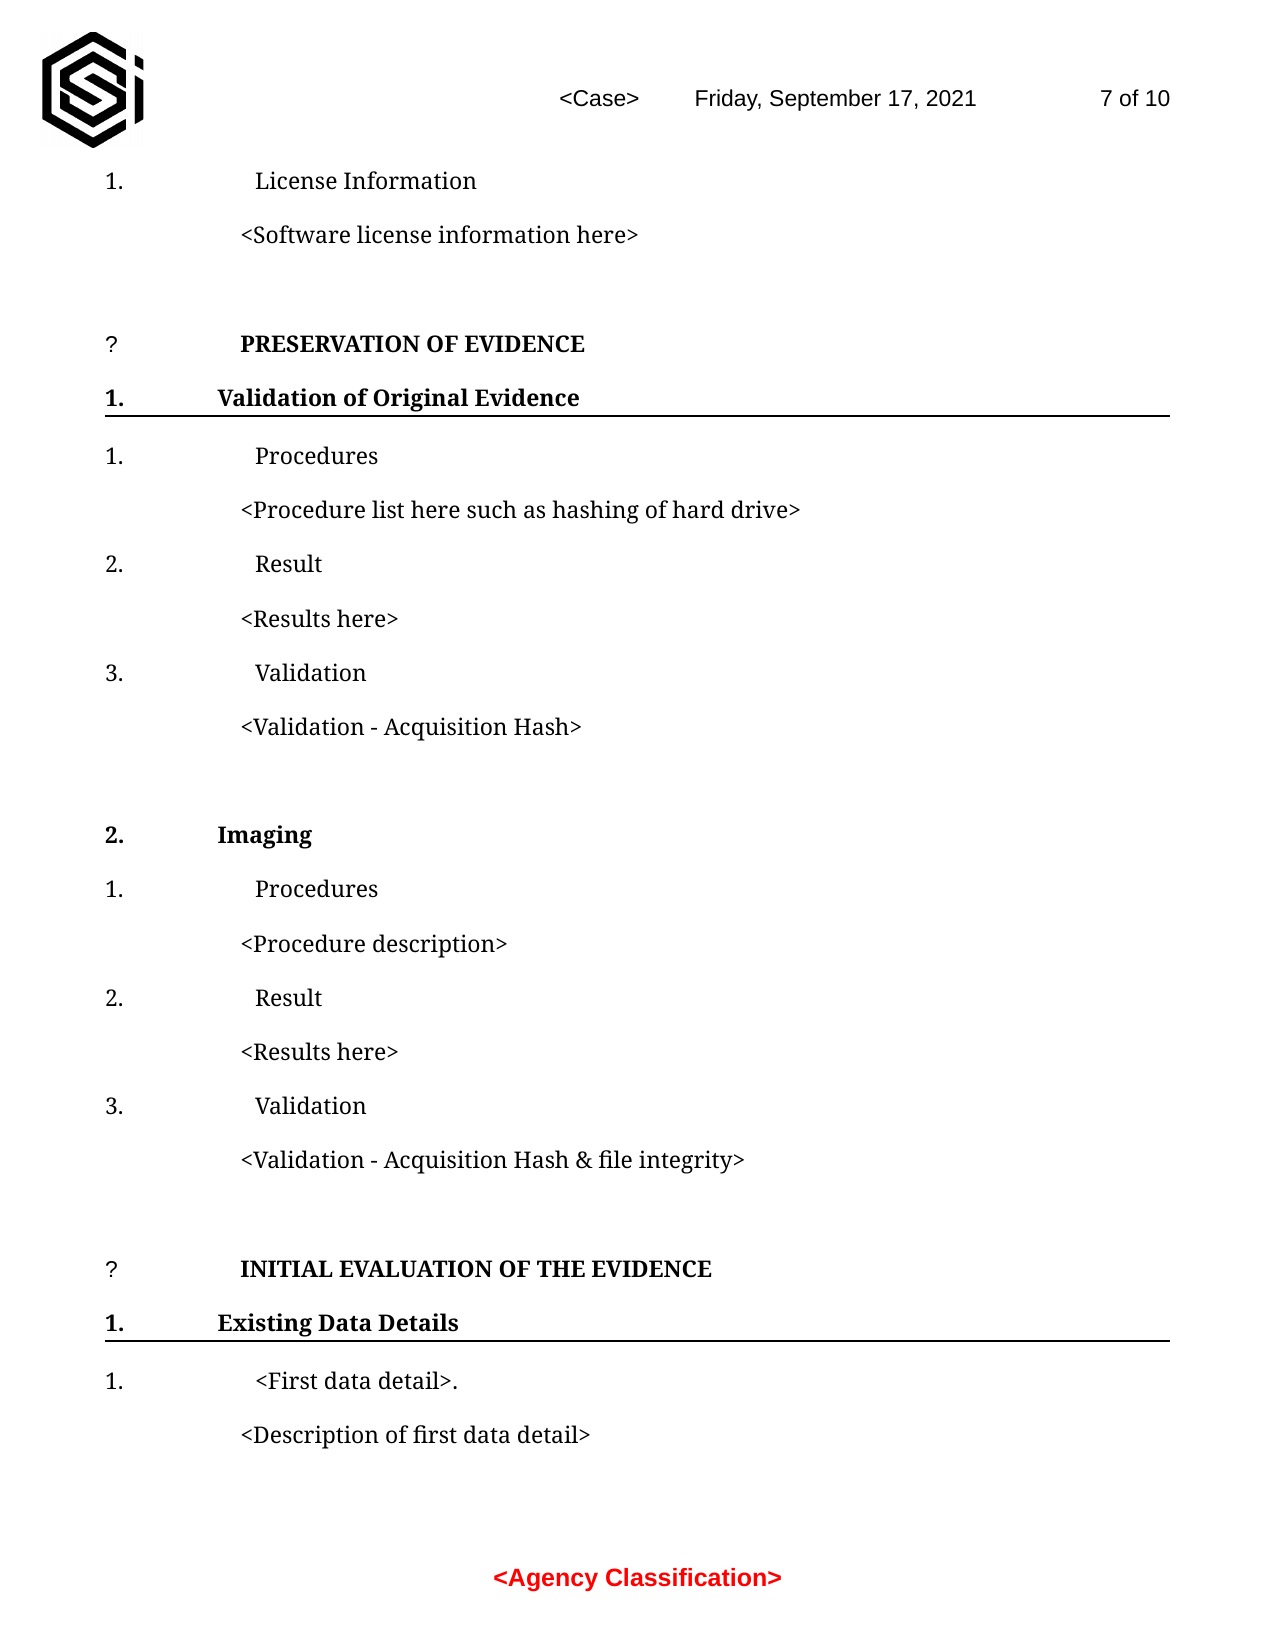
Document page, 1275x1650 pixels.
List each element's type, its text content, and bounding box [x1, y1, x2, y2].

picture [42, 32, 144, 148]
subtitle License Information [105, 165, 1170, 196]
text <Description of first data detail> [240, 1419, 1170, 1450]
text <Procedure list here such as hashing of hard drive> [240, 494, 1170, 525]
text <Results here> [240, 1036, 1170, 1067]
subtitle Validation [105, 657, 1170, 688]
subtitle Result [105, 982, 1170, 1013]
text <Validation - Acquisition Hash> [240, 711, 1170, 742]
subtitle INITIAL EVALUATION OF THE EVIDENCE [105, 1252, 1170, 1284]
subtitle Procedures [105, 873, 1170, 904]
subtitle PRESERVATION OF EVIDENCE [105, 327, 1170, 359]
subtitle Existing Data Details [105, 1307, 1170, 1340]
subtitle Validation [105, 1090, 1170, 1121]
subtitle Procedures [105, 440, 1170, 471]
subtitle Validation of Original Evidence [105, 382, 1170, 415]
subtitle <First data detail>. [105, 1365, 1170, 1396]
subtitle Imaging [105, 819, 1170, 850]
text <Software license information here> [240, 219, 1170, 250]
text <Validation - Acquisition Hash & file integrity> [240, 1144, 1170, 1175]
text <Procedure description> [240, 927, 1170, 959]
subtitle Result [105, 548, 1170, 579]
text <Results here> [240, 602, 1170, 634]
